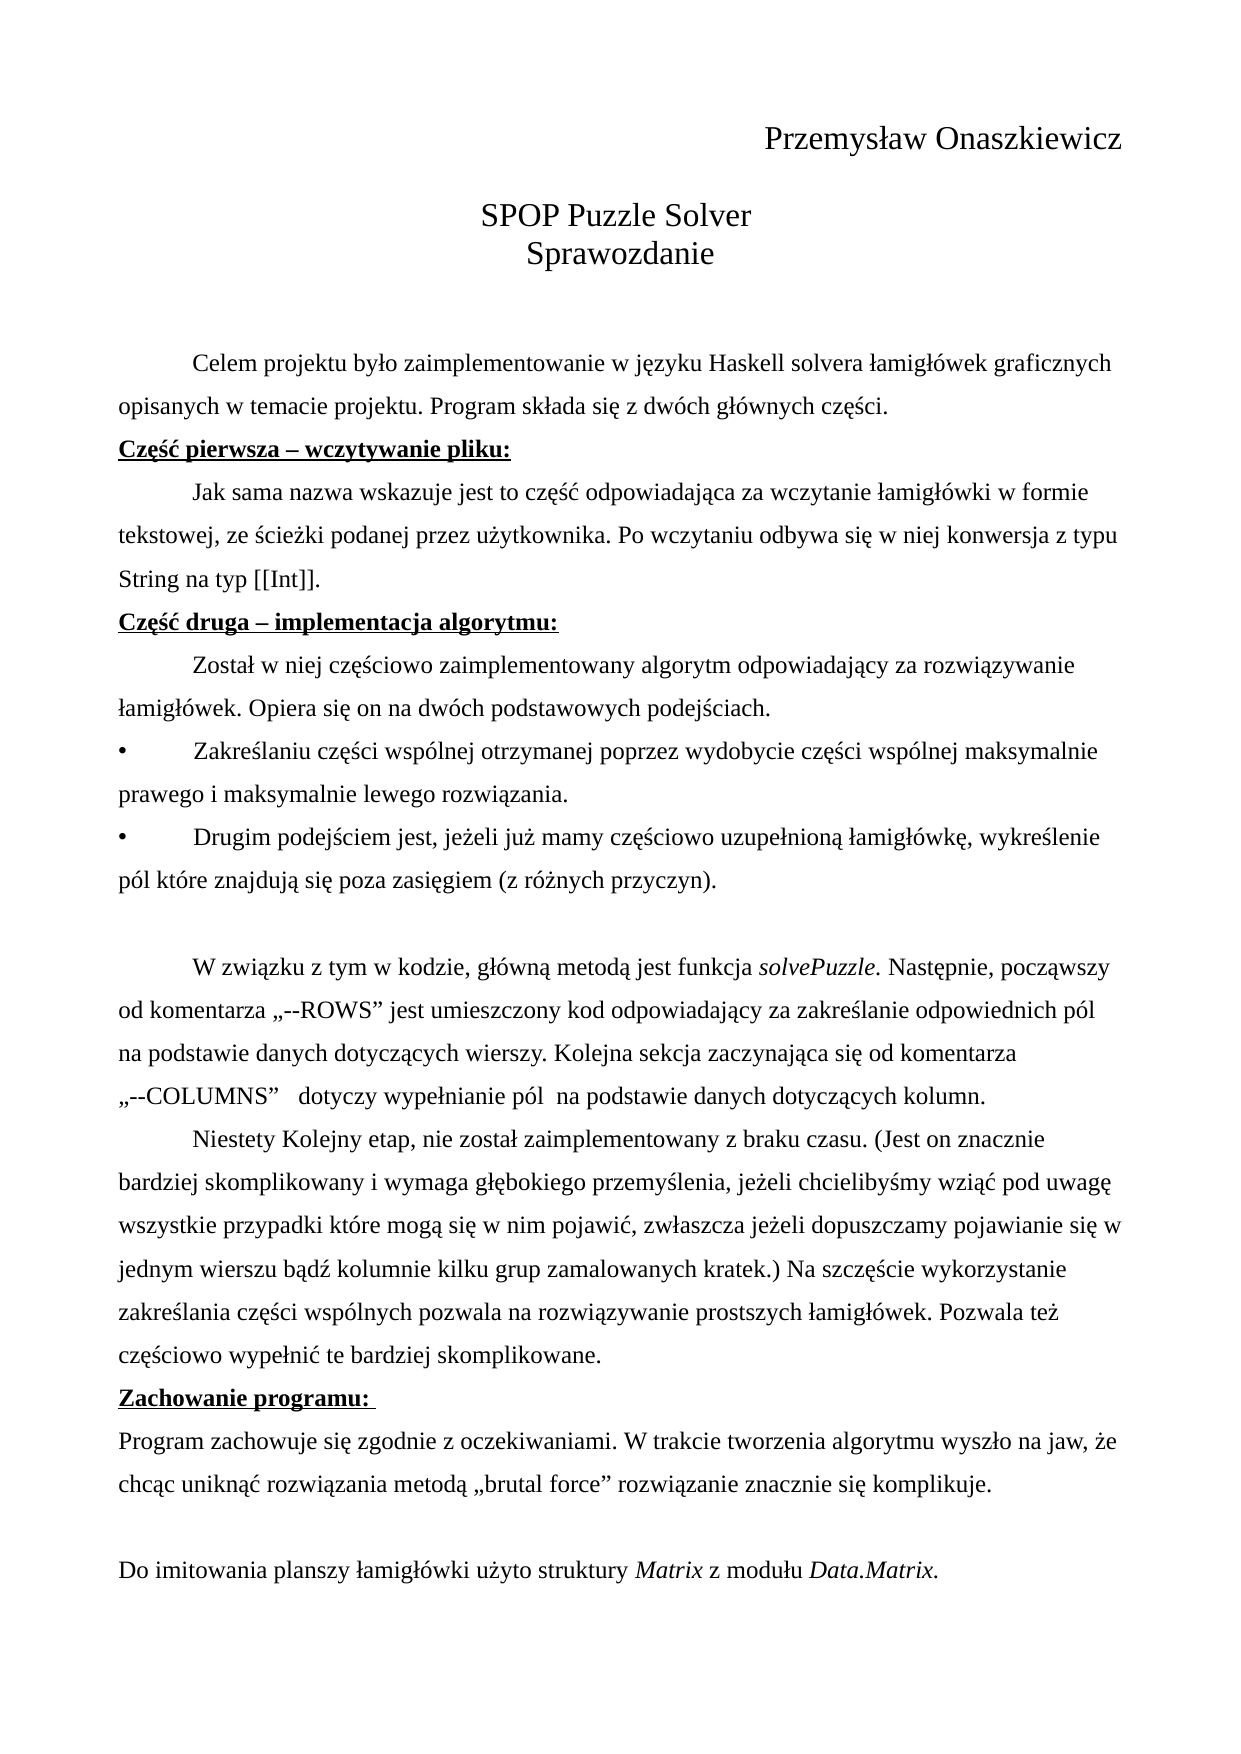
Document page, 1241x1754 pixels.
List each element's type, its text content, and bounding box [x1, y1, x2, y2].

text Część pierwsza – wczytywanie pliku: [118, 434, 1122, 463]
text Został w niej częściowo zaimplementowany algorytm odpowiadający za rozwiązywanie łamigłówek. Opiera się on na dwóch podstawowych podejściach. [118, 650, 1122, 722]
text Do imitowania planszy łamigłówki użyto struktury Matrix z modułu Data.Matrix. [118, 1556, 1122, 1584]
text Program zachowuje się zgodnie z oczekiwaniami. W trakcie tworzenia algorytmu wyszło na jaw, że chcąc uniknąć rozwiązania metodą „brutal force” rozwiązanie znacznie się komplikuje. [118, 1426, 1122, 1498]
text Celem projektu było zaimplementowanie w języku Haskell solvera łamigłówek graficznych opisanych w temacie projektu. Program składa się z dwóch głównych części. [118, 348, 1122, 420]
text W związku z tym w kodzie, główną metodą jest funkcja solvePuzzle. Następnie, począwszy od komentarza „--ROWS” jest umieszczony kod odpowiadający za zakreślanie odpowiednich pól na podstawie danych dotyczących wierszy. Kolejna sekcja zaczynająca się od komentarza „--COLUMNS” dotyczy wypełnianie pól na podstawie danych dotyczących kolumn. [118, 952, 1122, 1110]
text Sprawozdanie [118, 233, 1122, 271]
text Przemysław Onaszkiewicz [118, 118, 1122, 156]
list Drugim podejściem jest, jeżeli już mamy częściowo uzupełnioną łamigłówkę, wykreślenie pól które znajdują się poza zasięgiem (z różnych przyczyn). [118, 822, 1122, 894]
text Jak sama nazwa wskazuje jest to część odpowiadająca za wczytanie łamigłówki w formie tekstowej, ze ścieżki podanej przez użytkownika. Po wczytaniu odbywa się w niej konwersja z typu String na typ [[Int]]. [118, 477, 1122, 592]
text Niestety Kolejny etap, nie został zaimplementowany z braku czasu. (Jest on znacznie bardziej skomplikowany i wymaga głębokiego przemyślenia, jeżeli chcielibyśmy wziąć pod uwagę wszystkie przypadki które mogą się w nim pojawić, zwłaszcza jeżeli dopuszczamy pojawianie się w jednym wierszu bądź kolumnie kilku grup zamalowanych kratek.) Na szczęście wykorzystanie zakreślania części wspólnych pozwala na rozwiązywanie prostszych łamigłówek. Pozwala też częściowo wypełnić te bardziej skomplikowane. [118, 1124, 1122, 1369]
list Zakreślaniu części wspólnej otrzymanej poprzez wydobycie części wspólnej maksymalnie prawego i maksymalnie lewego rozwiązania. [118, 736, 1122, 808]
text Część druga – implementacja algorytmu: [118, 607, 1122, 636]
text SPOP Puzzle Solver [118, 195, 1122, 233]
text Zachowanie programu: [118, 1383, 1122, 1412]
